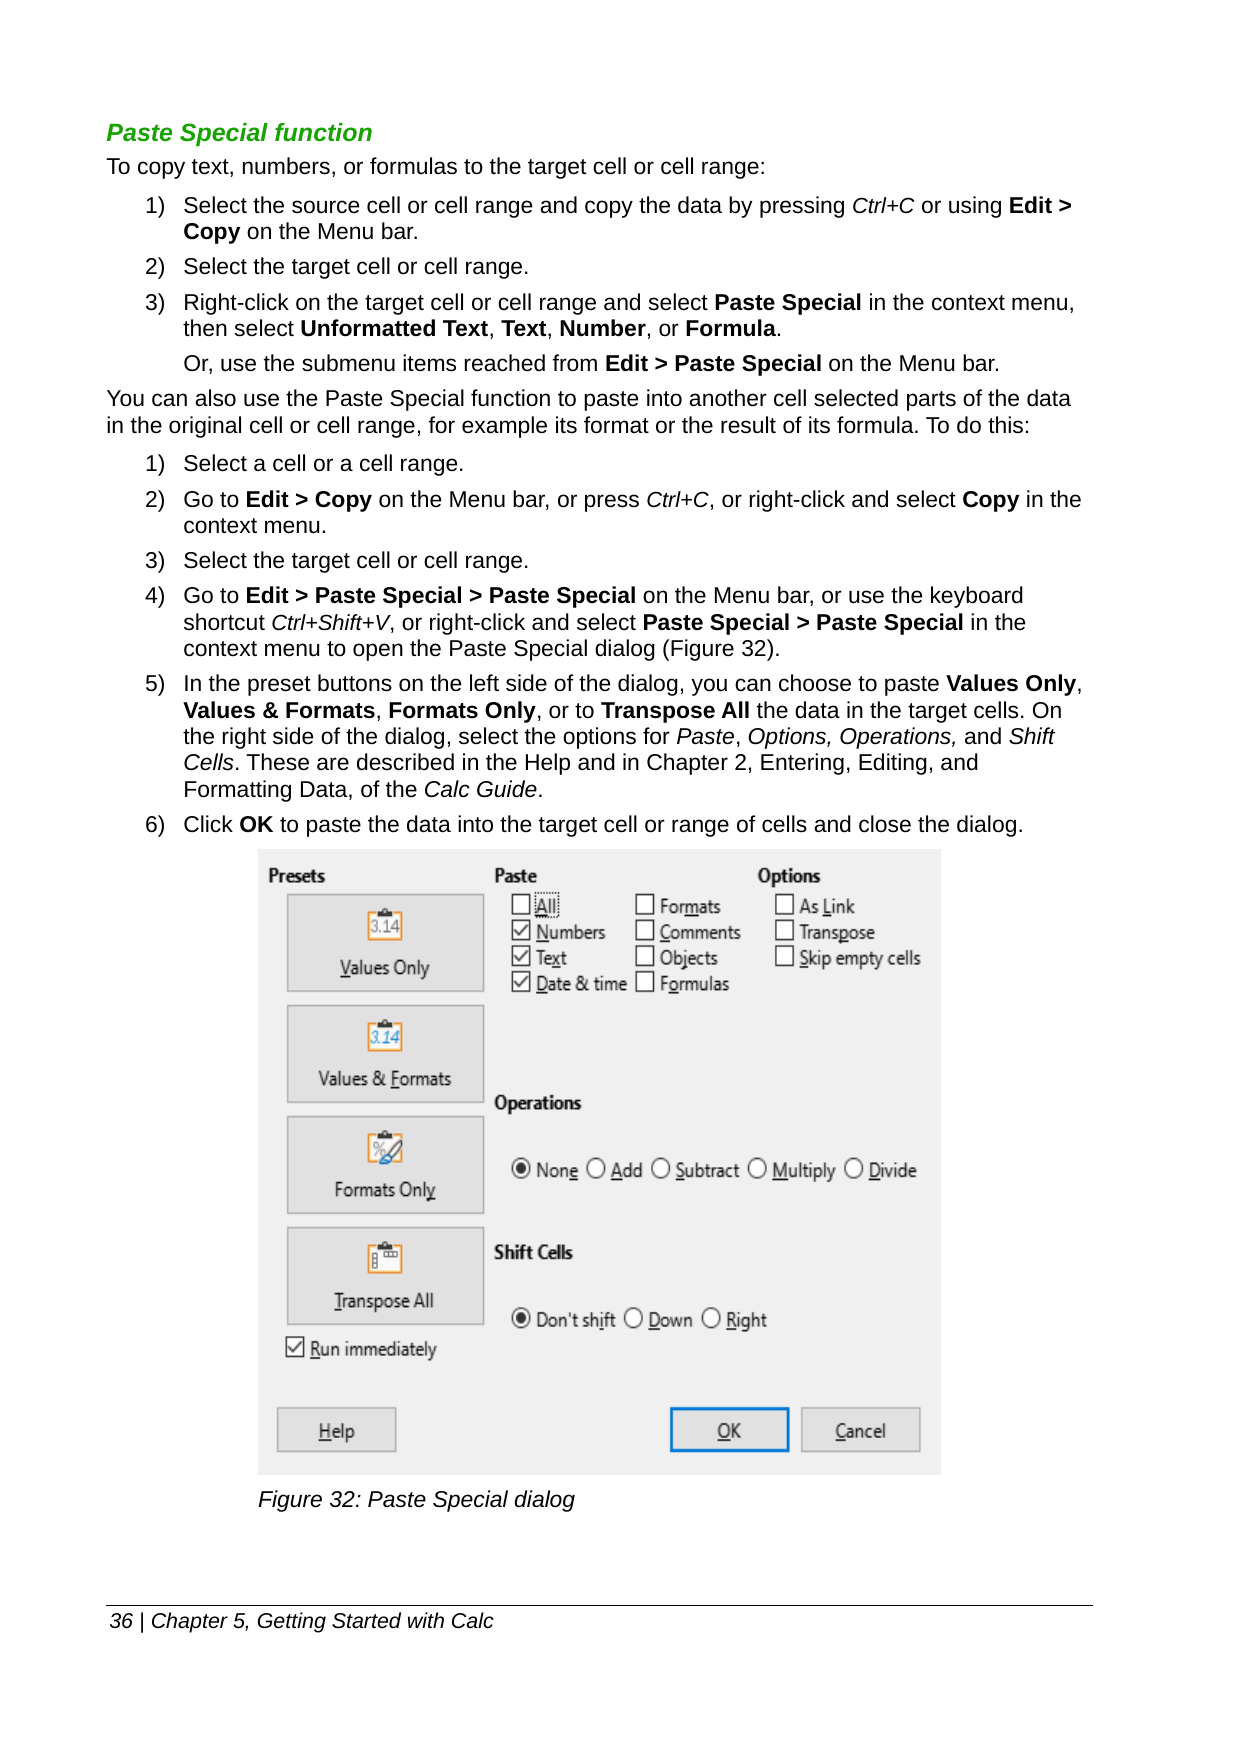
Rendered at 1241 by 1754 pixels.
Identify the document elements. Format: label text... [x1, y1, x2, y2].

list Go to Edit > Copy on the Menu bar, or press Ctrl+C, or right-click and select Copy in the context menu. [165, 486, 1093, 538]
text You can also use the Paste Special function to paste into another cell selected parts of the data in the original cell or cell range, for example its format or the result of its formula. To do this: [106, 385, 1093, 438]
list Click OK to paste the data into the target cell or range of cells and close the dialog. [165, 811, 1093, 837]
text Figure 32: Paste Special dialog [258, 1486, 941, 1513]
list Select the source cell or cell range and copy the data by pressing Ctrl+C or using Edit > Copy on the Menu bar. [165, 192, 1093, 244]
list In the preset buttons on the left side of the dialog, you can choose to paste Values Only, Values & Formats, Formats Only, or to Transpose All the data in the target cells. On the right side of the dialog, select the options for Paste, Options, Operations, and Shift Cells. These are described in the Help and in Chapter 2, Entering, Editing, and Formatting Data, of the Calc Guide. [165, 670, 1093, 802]
list Select a cell or a cell range. [165, 450, 1093, 477]
list Go to Edit > Paste Special > Paste Special on the Menu bar, or use the keyboard shortcut Ctrl+Shift+V, or right-click and select Paste Special > Paste Special in the context menu to open the Paste Special dialog (Figure 32). [165, 582, 1093, 661]
subtitle Paste Special function [106, 118, 1093, 147]
list To copy text, numbers, or formulas to the target cell or cell range: [106, 153, 1093, 179]
list Right-click on the target cell or cell range and select Paste Special in the context menu, then select Unformatted Text, Text, Number, or Formula. [165, 288, 1093, 341]
list Select the target cell or cell range. [165, 253, 1093, 279]
list Or, use the submenu items reached from Edit > Paste Special on the Menu bar. [165, 350, 1093, 376]
picture [257, 849, 941, 1475]
list Select the target cell or cell range. [165, 547, 1093, 573]
